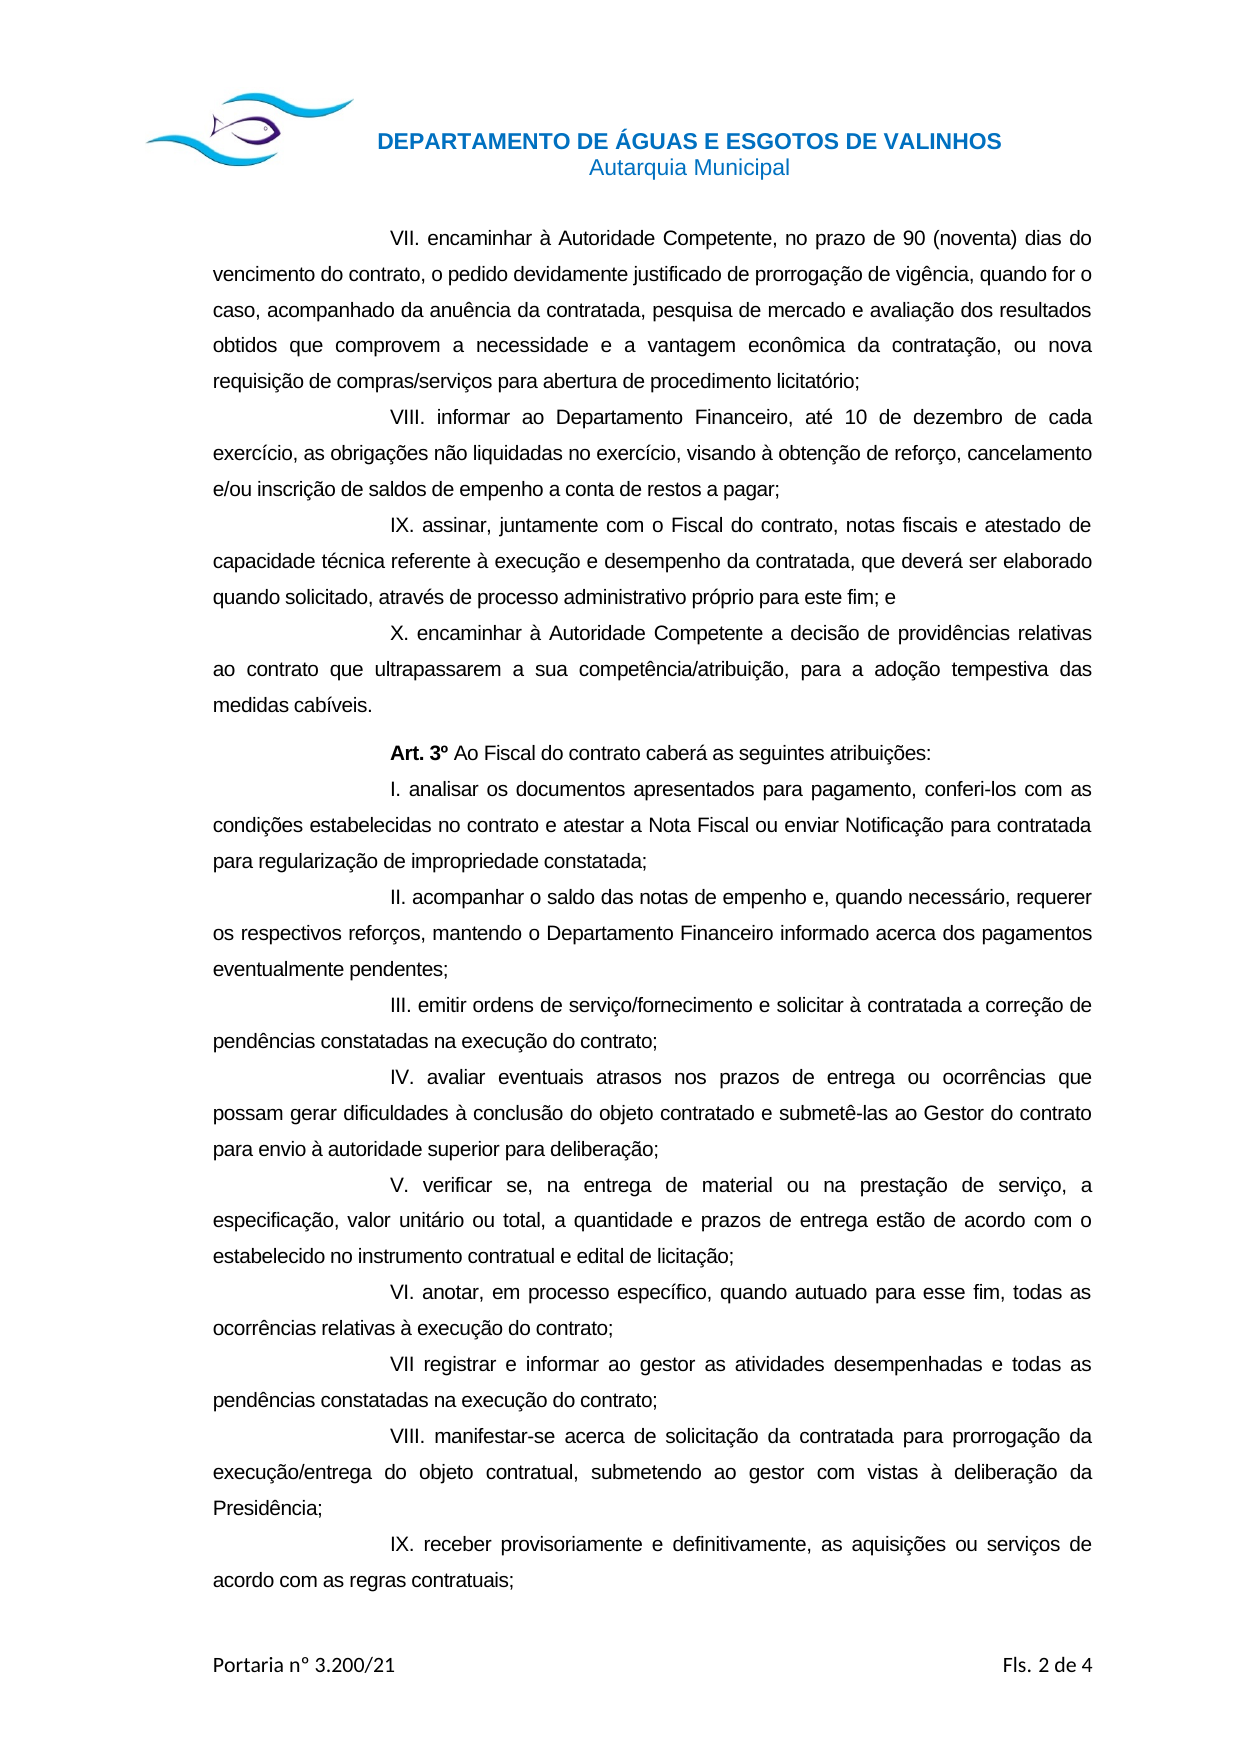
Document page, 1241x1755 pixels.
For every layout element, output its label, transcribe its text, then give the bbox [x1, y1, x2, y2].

text I. analisar os documentos apresentados para pagamento, conferi-los com as condições estabelecidas no contrato e atestar a Nota Fiscal ou enviar Notificação para contratada para regularização de impropriedade constatada; [213, 777, 1093, 873]
text IX. assinar, juntamente com o Fiscal do contrato, notas fiscais e atestado de capacidade técnica referente à execução e desempenho da contratada, que deverá ser elaborado quando solicitado, através de processo administrativo próprio para este fim; e [213, 513, 1093, 609]
text II. acompanhar o saldo das notas de empenho e, quando necessário, requerer os respectivos reforços, mantendo o Departamento Financeiro informado acerca dos pagamentos eventualmente pendentes; [213, 885, 1093, 981]
text III. emitir ordens de serviço/fornecimento e solicitar à contratada a correção de pendências constatadas na execução do contrato; [213, 993, 1093, 1053]
text Art. 3º Ao Fiscal do contrato caberá as seguintes atribuições: [213, 741, 1093, 765]
text IX. receber provisoriamente e definitivamente, as aquisições ou serviços de acordo com as regras contratuais; [213, 1532, 1093, 1592]
text VII registrar e informar ao gestor as atividades desempenhadas e todas as pendências constatadas na execução do contrato; [213, 1352, 1093, 1412]
text VI. anotar, em processo específico, quando autuado para esse fim, todas as ocorrências relativas à execução do contrato; [213, 1280, 1093, 1340]
text X. encaminhar à Autoridade Competente a decisão de providências relativas ao contrato que ultrapassarem a sua competência/atribuição, para a adoção tempestiva das medidas cabíveis. [213, 621, 1093, 717]
text VIII. manifestar-se acerca de solicitação da contratada para prorrogação da execução/entrega do objeto contratual, submetendo ao gestor com vistas à deliberação da Presidência; [213, 1424, 1093, 1520]
text IV. avaliar eventuais atrasos nos prazos de entrega ou ocorrências que possam gerar dificuldades à conclusão do objeto contratado e submetê-las ao Gestor do contrato para envio à autoridade superior para deliberação; [213, 1064, 1093, 1160]
text V. verificar se, na entrega de material ou na prestação de serviço, a especificação, valor unitário ou total, a quantidade e prazos de entrega estão de acordo com o estabelecido no instrumento contratual e edital de licitação; [213, 1172, 1093, 1268]
text VII. encaminhar à Autoridade Competente, no prazo de 90 (noventa) dias do vencimento do contrato, o pedido devidamente justificado de prorrogação de vigência, quando for o caso, acompanhado da anuência da contratada, pesquisa de mercado e avaliação dos resultados obtidos que comprovem a necessidade e a vantagem econômica da contratação, ou nova requisição de compras/serviços para abertura de procedimento licitatório; [213, 226, 1093, 393]
text VIII. informar ao Departamento Financeiro, até 10 de dezembro de cada exercício, as obrigações não liquidadas no exercício, visando à obtenção de reforço, cancelamento e/ou inscrição de saldos de empenho a conta de restos a pagar; [213, 405, 1093, 501]
